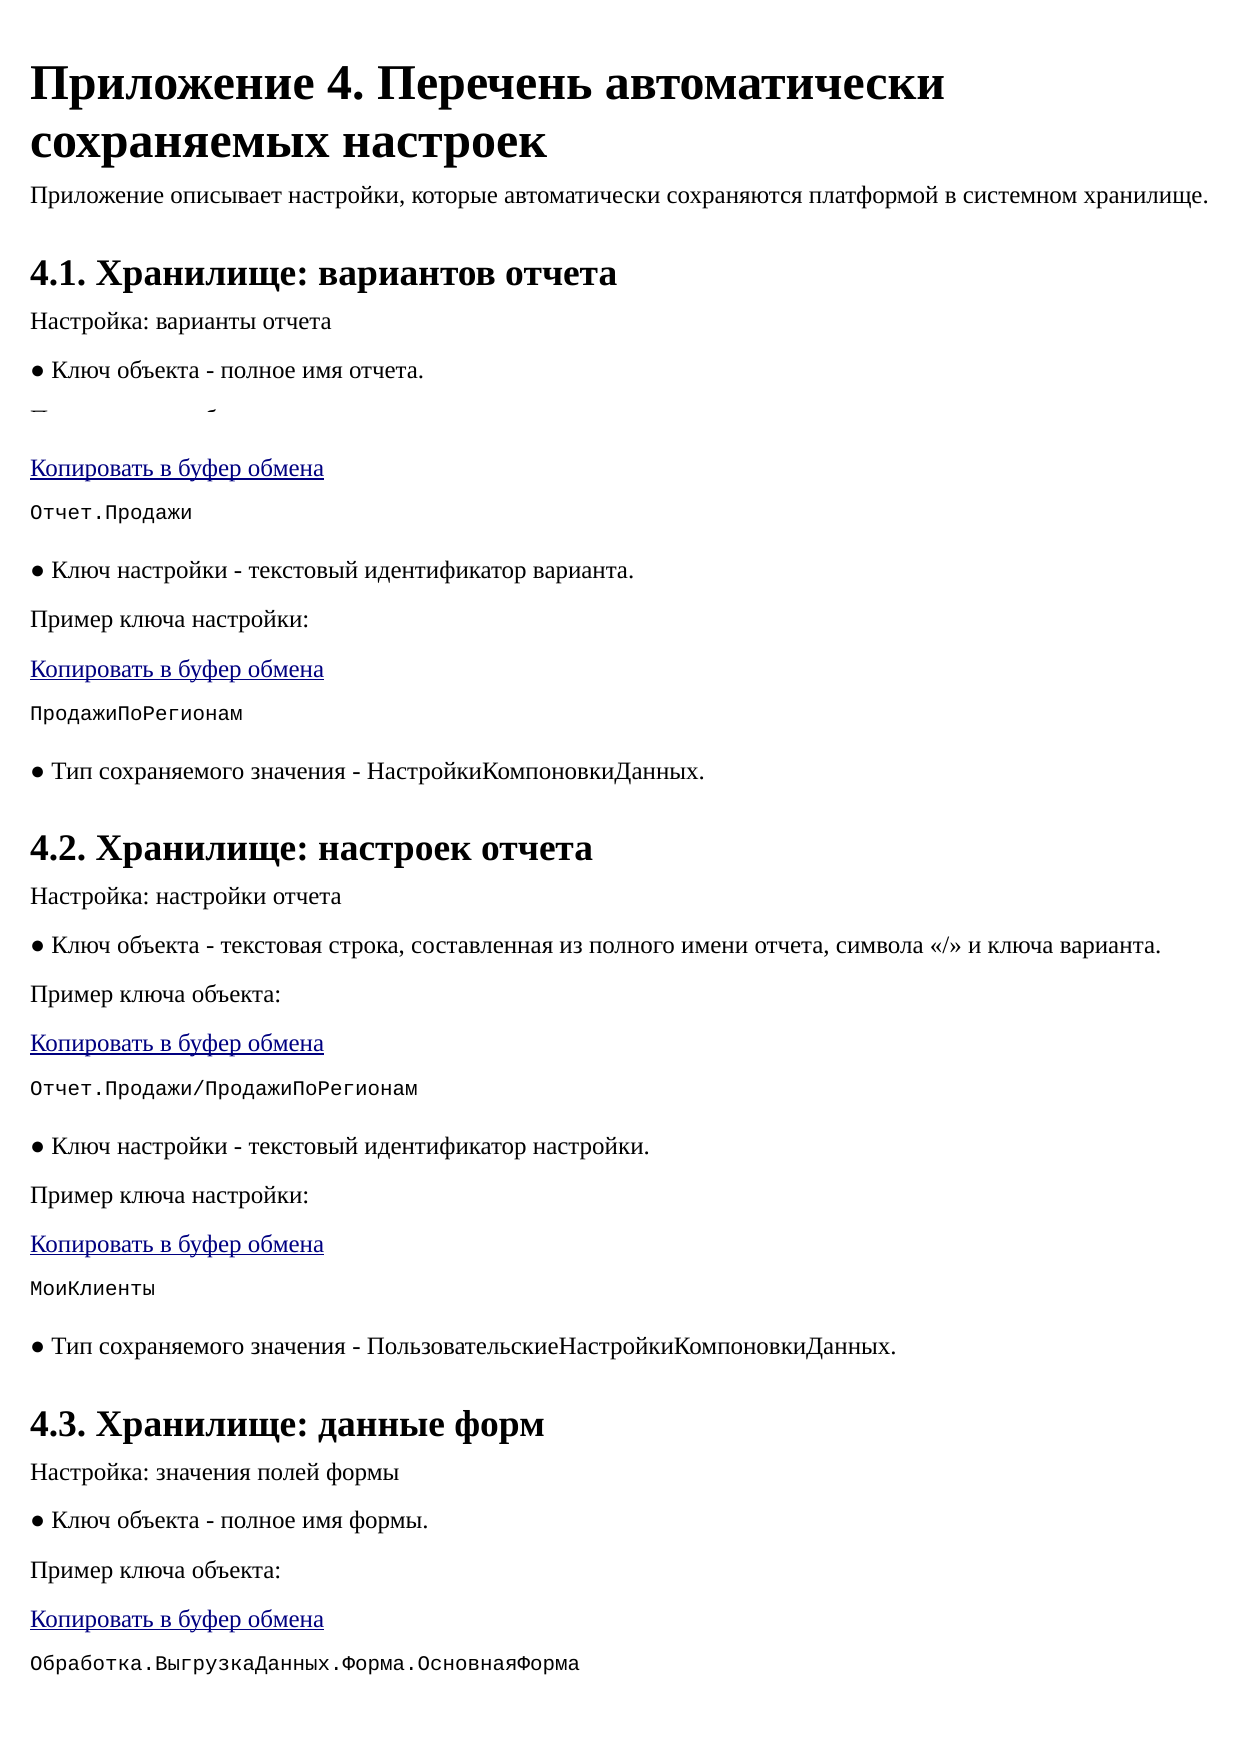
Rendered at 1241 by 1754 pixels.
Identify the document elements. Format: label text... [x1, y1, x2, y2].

text Приложение описывает настройки, которые автоматически сохраняются платформой в системном хранилище. [30, 181, 1211, 209]
text Пример ключа настройки: [30, 1180, 1211, 1208]
text Копировать в буфер обмена [30, 1604, 1211, 1632]
text ● Ключ объекта ‑ текстовая строка, составленная из полного имени отчета, символа «/» и ключа варианта. [30, 930, 1211, 959]
text ПродажиПоРегионам [30, 703, 1211, 726]
text ● Тип сохраняемого значения ‑ НастройкиКомпоновкиДанных. [30, 756, 1211, 784]
subtitle 4.2. Хранилище: настроек отчета [30, 826, 1211, 869]
text Настройка: варианты отчета [30, 306, 1211, 335]
text ● Тип сохраняемого значения ‑ ПользовательскиеНастройкиКомпоновкиДанных. [30, 1331, 1211, 1360]
text Пример ключа объекта: [30, 979, 1211, 1008]
text Пример ключа объекта: [30, 404, 1211, 433]
subtitle 4.1. Хранилище: вариантов отчета [30, 251, 1211, 294]
text Пример ключа объекта: [30, 1555, 1211, 1583]
text Отчет.Продажи/ПродажиПоРегионам [30, 1078, 1211, 1101]
text Копировать в буфер обмена [30, 1229, 1211, 1258]
text ● Ключ настройки ‑ текстовый идентификатор варианта. [30, 556, 1211, 584]
text Копировать в буфер обмена [30, 1028, 1211, 1057]
text МоиКлиенты [30, 1278, 1211, 1302]
subtitle 4.3. Хранилище: данные форм [30, 1401, 1211, 1444]
text Настройка: настройки отчета [30, 881, 1211, 910]
subtitle Приложение 4. Перечень автоматически сохраняемых настроек [30, 53, 1211, 168]
text Копировать в буфер обмена [30, 453, 1211, 482]
text Обработка.ВыгрузкаДанных.Форма.ОсновнаяФорма [30, 1653, 1211, 1676]
text Пример ключа настройки: [30, 604, 1211, 633]
text Настройка: значения полей формы [30, 1457, 1211, 1485]
text ● Ключ объекта ‑ полное имя формы. [30, 1506, 1211, 1534]
text ● Ключ настройки ‑ текстовый идентификатор настройки. [30, 1131, 1211, 1159]
text Отчет.Продажи [30, 502, 1211, 526]
text ● Ключ объекта ‑ полное имя отчета. [30, 355, 1211, 384]
text Копировать в буфер обмена [30, 654, 1211, 682]
